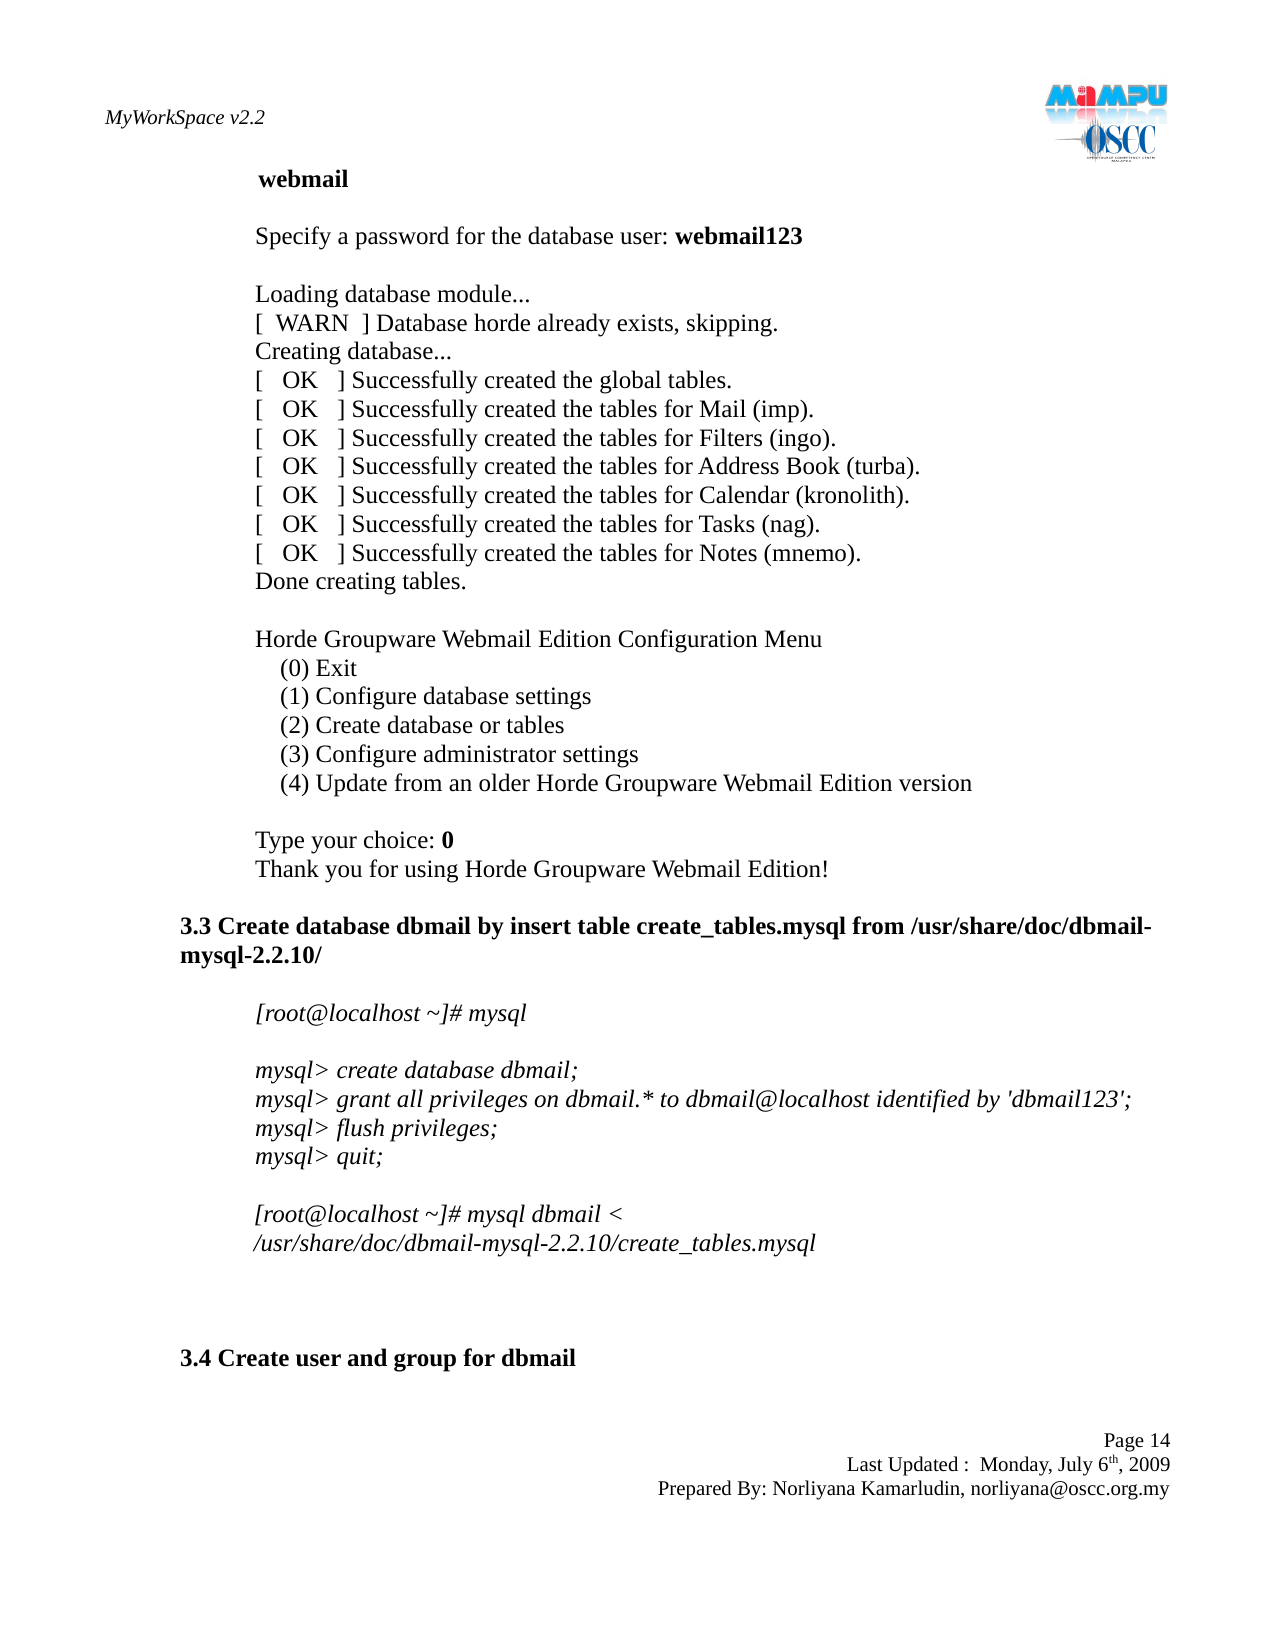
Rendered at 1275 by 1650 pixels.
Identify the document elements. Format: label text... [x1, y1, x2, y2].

text (0) Exit [105, 653, 1170, 681]
text (2) Create database or tables [105, 710, 1170, 739]
text mysql> grant all privileges on dbmail.* to dbmail@localhost identified by 'dbmail123'; [255, 1084, 1170, 1113]
text 3.3 Create database dbmail by insert table create_tables.mysql from /usr/share/doc/dbmail-mysql-2.2.10/ [105, 911, 1170, 969]
text [ OK ] Successfully created the tables for Mail (imp). [105, 394, 1170, 423]
text Loading database module... [105, 279, 1170, 308]
text webmail [258, 164, 1170, 193]
text [ OK ] Successfully created the global tables. [105, 365, 1170, 394]
picture [1045, 69, 1168, 163]
text (3) Configure administrator settings [105, 739, 1170, 768]
text [ WARN ] Database horde already exists, skipping. [105, 308, 1170, 336]
text [ OK ] Successfully created the tables for Filters (ingo). [105, 423, 1170, 451]
text Creating database... [105, 336, 1170, 365]
text Thank you for using Horde Groupware Webmail Edition! [105, 854, 1170, 883]
text Horde Groupware Webmail Edition Configuration Menu [105, 624, 1170, 653]
text Done creating tables. [105, 566, 1170, 595]
text [ OK ] Successfully created the tables for Calendar (kronolith). [105, 480, 1170, 509]
text [root@localhost ~]# mysql dbmail < /usr/share/doc/dbmail-mysql-2.2.10/create_tables.mysql [253, 1199, 1170, 1256]
text [ OK ] Successfully created the tables for Tasks (nag). [105, 509, 1170, 538]
text (1) Configure database settings [105, 681, 1170, 710]
text [ OK ] Successfully created the tables for Address Book (turba). [105, 451, 1170, 480]
text Specify a password for the database user: webmail123 [105, 221, 1170, 250]
text [ OK ] Successfully created the tables for Notes (mnemo). [105, 538, 1170, 566]
text (4) Update from an older Horde Groupware Webmail Edition version [105, 768, 1170, 796]
text mysql> create database dbmail; [105, 1055, 1170, 1084]
text [root@localhost ~]# mysql [105, 998, 1170, 1026]
text mysql> flush privileges; [105, 1113, 1170, 1141]
text Type your choice: 0 [105, 825, 1170, 854]
text 3.4 Create user and group for dbmail [105, 1343, 1170, 1371]
text mysql> quit; [105, 1141, 1170, 1170]
